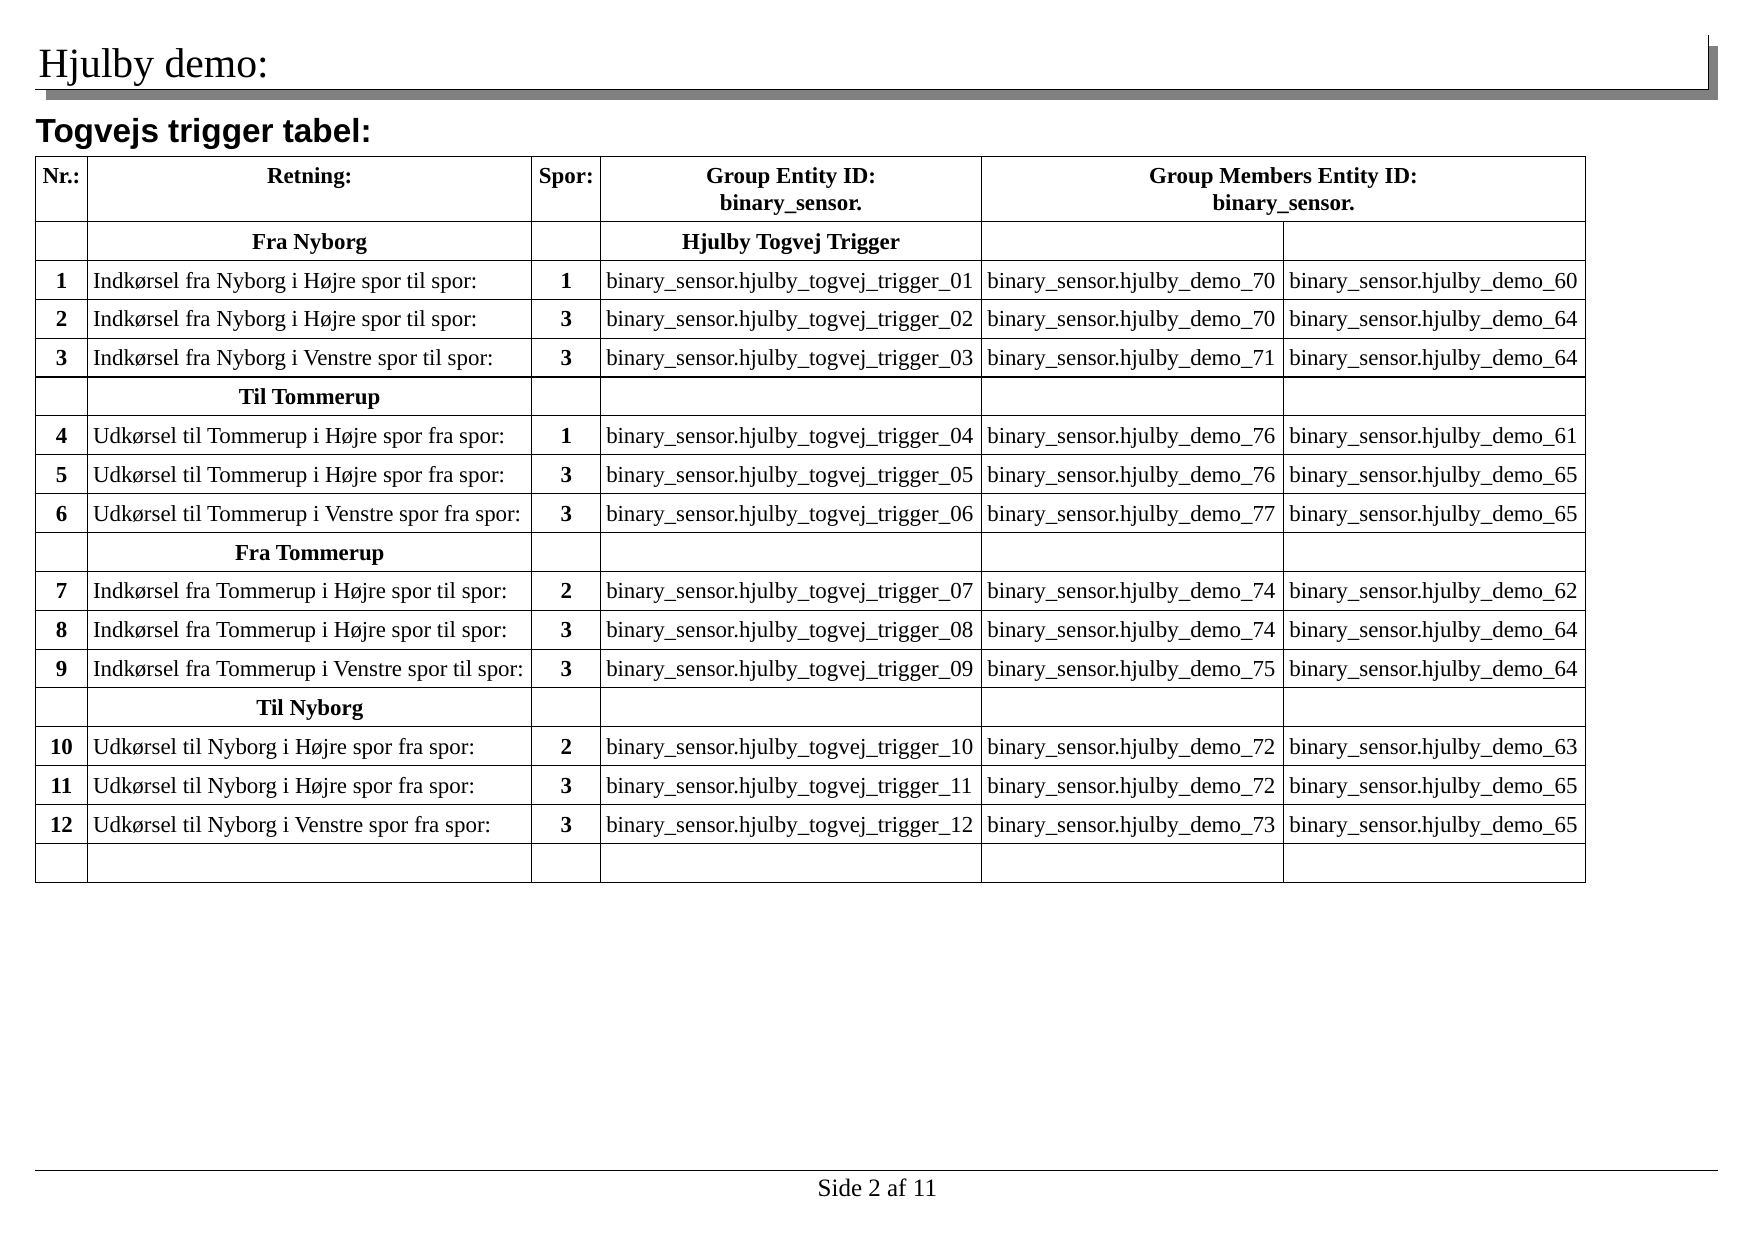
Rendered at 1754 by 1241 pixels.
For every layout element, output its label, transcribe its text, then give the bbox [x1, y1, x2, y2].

table_cell Indkørsel fra Nyborg i Højre spor til spor: [88, 261, 531, 299]
table_header Nr.: [36, 157, 87, 221]
table_cell binary_sensor.hjulby_demo_65 [1284, 766, 1585, 804]
table_cell [982, 378, 1283, 415]
table_cell 11 [36, 766, 87, 804]
table_cell binary_sensor.hjulby_demo_76 [982, 416, 1283, 454]
table_cell 3 [532, 611, 600, 648]
table_cell binary_sensor.hjulby_togvej_trigger_05 [601, 455, 981, 493]
table_cell binary_sensor.hjulby_togvej_trigger_10 [601, 727, 981, 765]
table_cell binary_sensor.hjulby_togvej_trigger_08 [601, 611, 981, 648]
table_cell [1284, 688, 1585, 726]
table_header Group Entity ID: binary_sensor. [601, 157, 981, 221]
table_cell binary_sensor.hjulby_demo_71 [982, 339, 1283, 376]
table_cell [36, 222, 87, 260]
table_cell 3 [532, 650, 600, 687]
table_cell 12 [36, 805, 87, 843]
table_cell [982, 844, 1283, 882]
table_cell Indkørsel fra Nyborg i Venstre spor til spor: [88, 339, 531, 376]
table_cell 5 [36, 455, 87, 493]
table_cell binary_sensor.hjulby_demo_70 [982, 261, 1283, 299]
table_cell 4 [36, 416, 87, 454]
table_cell Udkørsel til Tommerup i Højre spor fra spor: [88, 455, 531, 493]
table_cell 3 [532, 300, 600, 338]
table_cell Hjulby Togvej Trigger [601, 222, 981, 260]
table_cell binary_sensor.hjulby_togvej_trigger_04 [601, 416, 981, 454]
table_header Group Members Entity ID: binary_sensor. [982, 157, 1585, 221]
table_cell Fra Nyborg [88, 222, 531, 260]
table_cell binary_sensor.hjulby_demo_63 [1284, 727, 1585, 765]
table_cell Indkørsel fra Nyborg i Højre spor til spor: [88, 300, 531, 338]
table_cell 1 [36, 261, 87, 299]
table_cell 7 [36, 572, 87, 609]
table_cell [982, 533, 1283, 571]
table_cell 3 [532, 805, 600, 843]
table_cell binary_sensor.hjulby_demo_61 [1284, 416, 1585, 454]
table_cell [36, 533, 87, 571]
table_cell 8 [36, 611, 87, 648]
table_cell binary_sensor.hjulby_togvej_trigger_06 [601, 494, 981, 532]
table_cell Udkørsel til Nyborg i Venstre spor fra spor: [88, 805, 531, 843]
table_cell [36, 844, 87, 882]
table_cell Udkørsel til Nyborg i Højre spor fra spor: [88, 727, 531, 765]
table_cell Udkørsel til Tommerup i Højre spor fra spor: [88, 416, 531, 454]
table_cell 1 [532, 416, 600, 454]
table_cell binary_sensor.hjulby_togvej_trigger_12 [601, 805, 981, 843]
table_cell [1284, 844, 1585, 882]
table_cell binary_sensor.hjulby_demo_72 [982, 727, 1283, 765]
table_cell [532, 688, 600, 726]
table_cell [532, 222, 600, 260]
table_cell binary_sensor.hjulby_togvej_trigger_07 [601, 572, 981, 609]
table_cell [982, 688, 1283, 726]
table_cell binary_sensor.hjulby_demo_76 [982, 455, 1283, 493]
table_cell [1284, 378, 1585, 415]
table_cell Udkørsel til Tommerup i Venstre spor fra spor: [88, 494, 531, 532]
table_cell 1 [532, 261, 600, 299]
table_cell binary_sensor.hjulby_demo_64 [1284, 339, 1585, 376]
table_cell 3 [532, 339, 600, 376]
table_cell binary_sensor.hjulby_demo_60 [1284, 261, 1585, 299]
table_cell binary_sensor.hjulby_togvej_trigger_03 [601, 339, 981, 376]
table_cell [532, 378, 600, 415]
table_cell 3 [532, 455, 600, 493]
table_cell binary_sensor.hjulby_demo_74 [982, 611, 1283, 648]
table_cell 6 [36, 494, 87, 532]
table_cell binary_sensor.hjulby_demo_65 [1284, 455, 1585, 493]
table_cell binary_sensor.hjulby_demo_62 [1284, 572, 1585, 609]
table_cell [532, 844, 600, 882]
table_cell Til Nyborg [88, 688, 531, 726]
table_cell 3 [532, 494, 600, 532]
table_cell binary_sensor.hjulby_demo_65 [1284, 805, 1585, 843]
table_cell Udkørsel til Nyborg i Højre spor fra spor: [88, 766, 531, 804]
table_cell [532, 533, 600, 571]
table_cell binary_sensor.hjulby_demo_72 [982, 766, 1283, 804]
table_header Spor: [532, 157, 600, 221]
table_cell binary_sensor.hjulby_togvej_trigger_11 [601, 766, 981, 804]
table_cell binary_sensor.hjulby_togvej_trigger_01 [601, 261, 981, 299]
table_cell [982, 222, 1283, 260]
table_cell [601, 378, 981, 415]
table_cell [36, 688, 87, 726]
table_cell 3 [532, 766, 600, 804]
table_cell binary_sensor.hjulby_togvej_trigger_09 [601, 650, 981, 687]
table_cell [36, 378, 87, 415]
table_cell [601, 844, 981, 882]
table_cell Indkørsel fra Tommerup i Højre spor til spor: [88, 611, 531, 648]
table_cell binary_sensor.hjulby_demo_74 [982, 572, 1283, 609]
table_cell binary_sensor.hjulby_demo_65 [1284, 494, 1585, 532]
table_cell binary_sensor.hjulby_demo_75 [982, 650, 1283, 687]
table_cell Indkørsel fra Tommerup i Venstre spor til spor: [88, 650, 531, 687]
table_cell [1284, 222, 1585, 260]
table_cell [601, 533, 981, 571]
table_cell binary_sensor.hjulby_demo_73 [982, 805, 1283, 843]
table_header Retning: [88, 157, 531, 221]
table_cell binary_sensor.hjulby_demo_64 [1284, 300, 1585, 338]
table_cell binary_sensor.hjulby_demo_64 [1284, 650, 1585, 687]
table_cell Fra Tommerup [88, 533, 531, 571]
table_cell [88, 844, 531, 882]
subtitle Togvejs trigger tabel: [35, 111, 1718, 150]
table_cell Indkørsel fra Tommerup i Højre spor til spor: [88, 572, 531, 609]
table_cell binary_sensor.hjulby_demo_64 [1284, 611, 1585, 648]
table_cell 2 [532, 572, 600, 609]
table_cell 10 [36, 727, 87, 765]
table_cell 2 [36, 300, 87, 338]
table_cell binary_sensor.hjulby_demo_70 [982, 300, 1283, 338]
table_cell binary_sensor.hjulby_demo_77 [982, 494, 1283, 532]
table_cell Til Tommerup [88, 378, 531, 415]
table_cell 9 [36, 650, 87, 687]
table_cell [1284, 533, 1585, 571]
table_cell binary_sensor.hjulby_togvej_trigger_02 [601, 300, 981, 338]
table_cell [601, 688, 981, 726]
table_cell 3 [36, 339, 87, 376]
table_cell 2 [532, 727, 600, 765]
